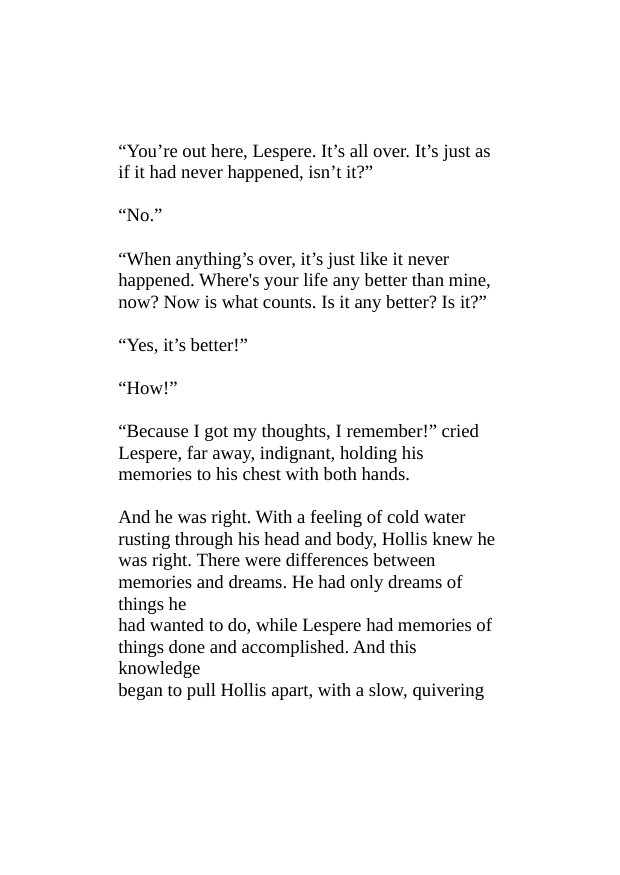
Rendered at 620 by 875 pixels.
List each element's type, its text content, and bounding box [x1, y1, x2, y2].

text “You’re out here, Lespere. It’s all over. It’s just as if it had never happened, isn’t it?” “No.” “When anything’s over, it’s just like it never happened. Where's your life any better than mine, now? Now is what counts. Is it any better? Is it?” “Yes, it’s better!” “How!” “Because I got my thoughts, I remember!” cried Lespere, far away, indignant, holding his memories to his chest with both hands. And he was right. With a feeling of cold water rusting through his head and body, Hollis knew he was right. There were differences between memories and dreams. He had only dreams of things he had wanted to do, while Lespere had memories of things done and accomplished. And this knowledge began to pull Hollis apart, with a slow, quivering [118, 118, 501, 700]
